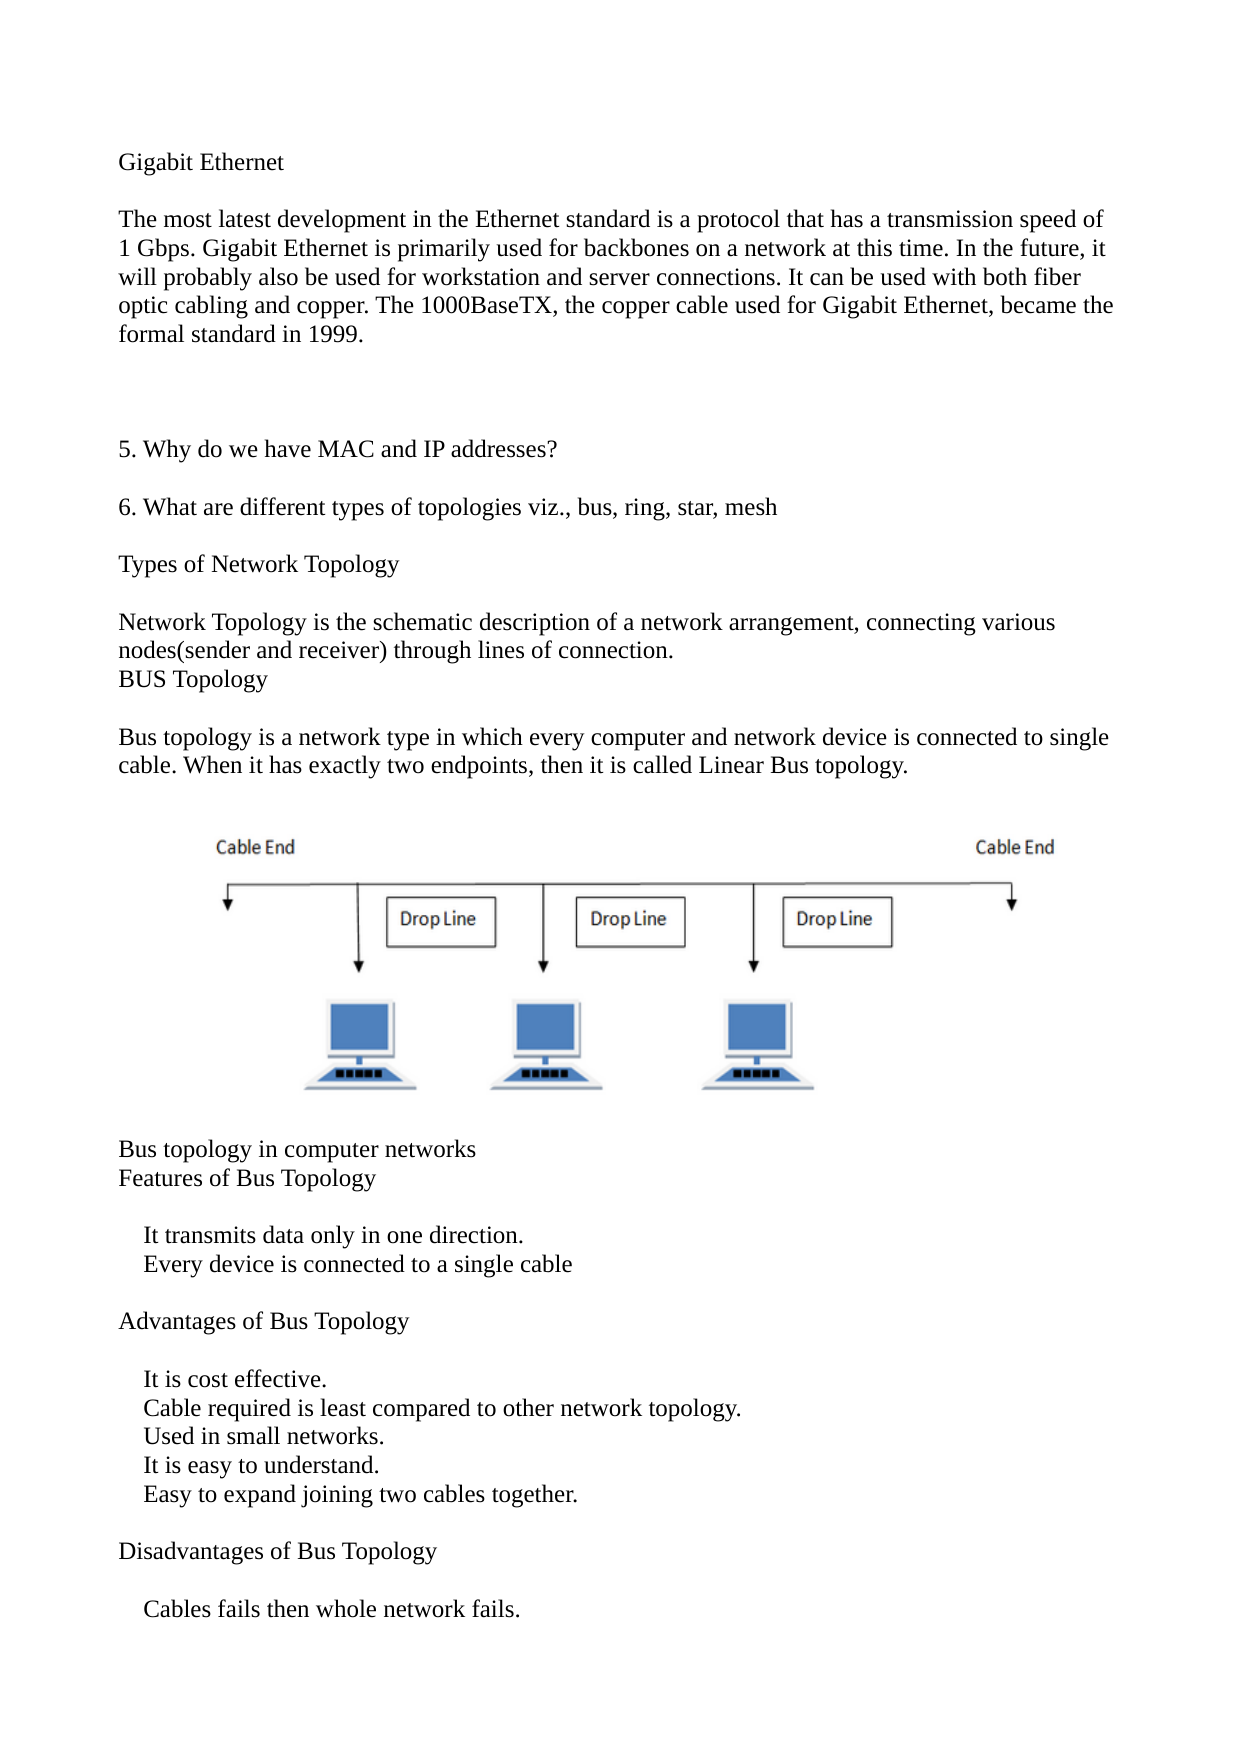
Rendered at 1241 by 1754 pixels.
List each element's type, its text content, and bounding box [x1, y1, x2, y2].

picture [208, 828, 1090, 1106]
text BUS Topology [118, 664, 1122, 693]
text 6. What are different types of topologies viz., bus, ring, star, mesh [118, 492, 1122, 521]
text Types of Network Topology [118, 549, 1122, 578]
text Cables fails then whole network fails. [118, 1594, 1122, 1623]
text Bus topology is a network type in which every computer and network device is connected to single cable. When it has exactly two endpoints, then it is called Linear Bus topology. [118, 722, 1122, 779]
text It is easy to understand. [118, 1450, 1122, 1479]
text The most latest development in the Ethernet standard is a protocol that has a transmission speed of 1 Gbps. Gigabit Ethernet is primarily used for backbones on a network at this time. In the future, it will probably also be used for workstation and server connections. It can be used with both fiber optic cabling and copper. The 1000BaseTX, the copper cable used for Gigabit Ethernet, became the formal standard in 1999. [118, 204, 1122, 348]
text Cable required is least compared to other network topology. [118, 1393, 1122, 1421]
text 5. Why do we have MAC and IP addresses? [118, 434, 1122, 463]
text Bus topology in computer networks [118, 1134, 1122, 1163]
text Gigabit Ethernet [118, 147, 1122, 176]
text Disadvantages of Bus Topology [118, 1536, 1122, 1565]
text Advantages of Bus Topology [118, 1306, 1122, 1335]
text Every device is connected to a single cable [118, 1249, 1122, 1278]
text Network Topology is the schematic description of a network arrangement, connecting various nodes(sender and receiver) through lines of connection. [118, 607, 1122, 664]
text It is cost effective. [118, 1364, 1122, 1393]
text Used in small networks. [118, 1421, 1122, 1450]
text Easy to expand joining two cables together. [118, 1479, 1122, 1508]
text Features of Bus Topology [118, 1163, 1122, 1191]
text It transmits data only in one direction. [118, 1220, 1122, 1249]
